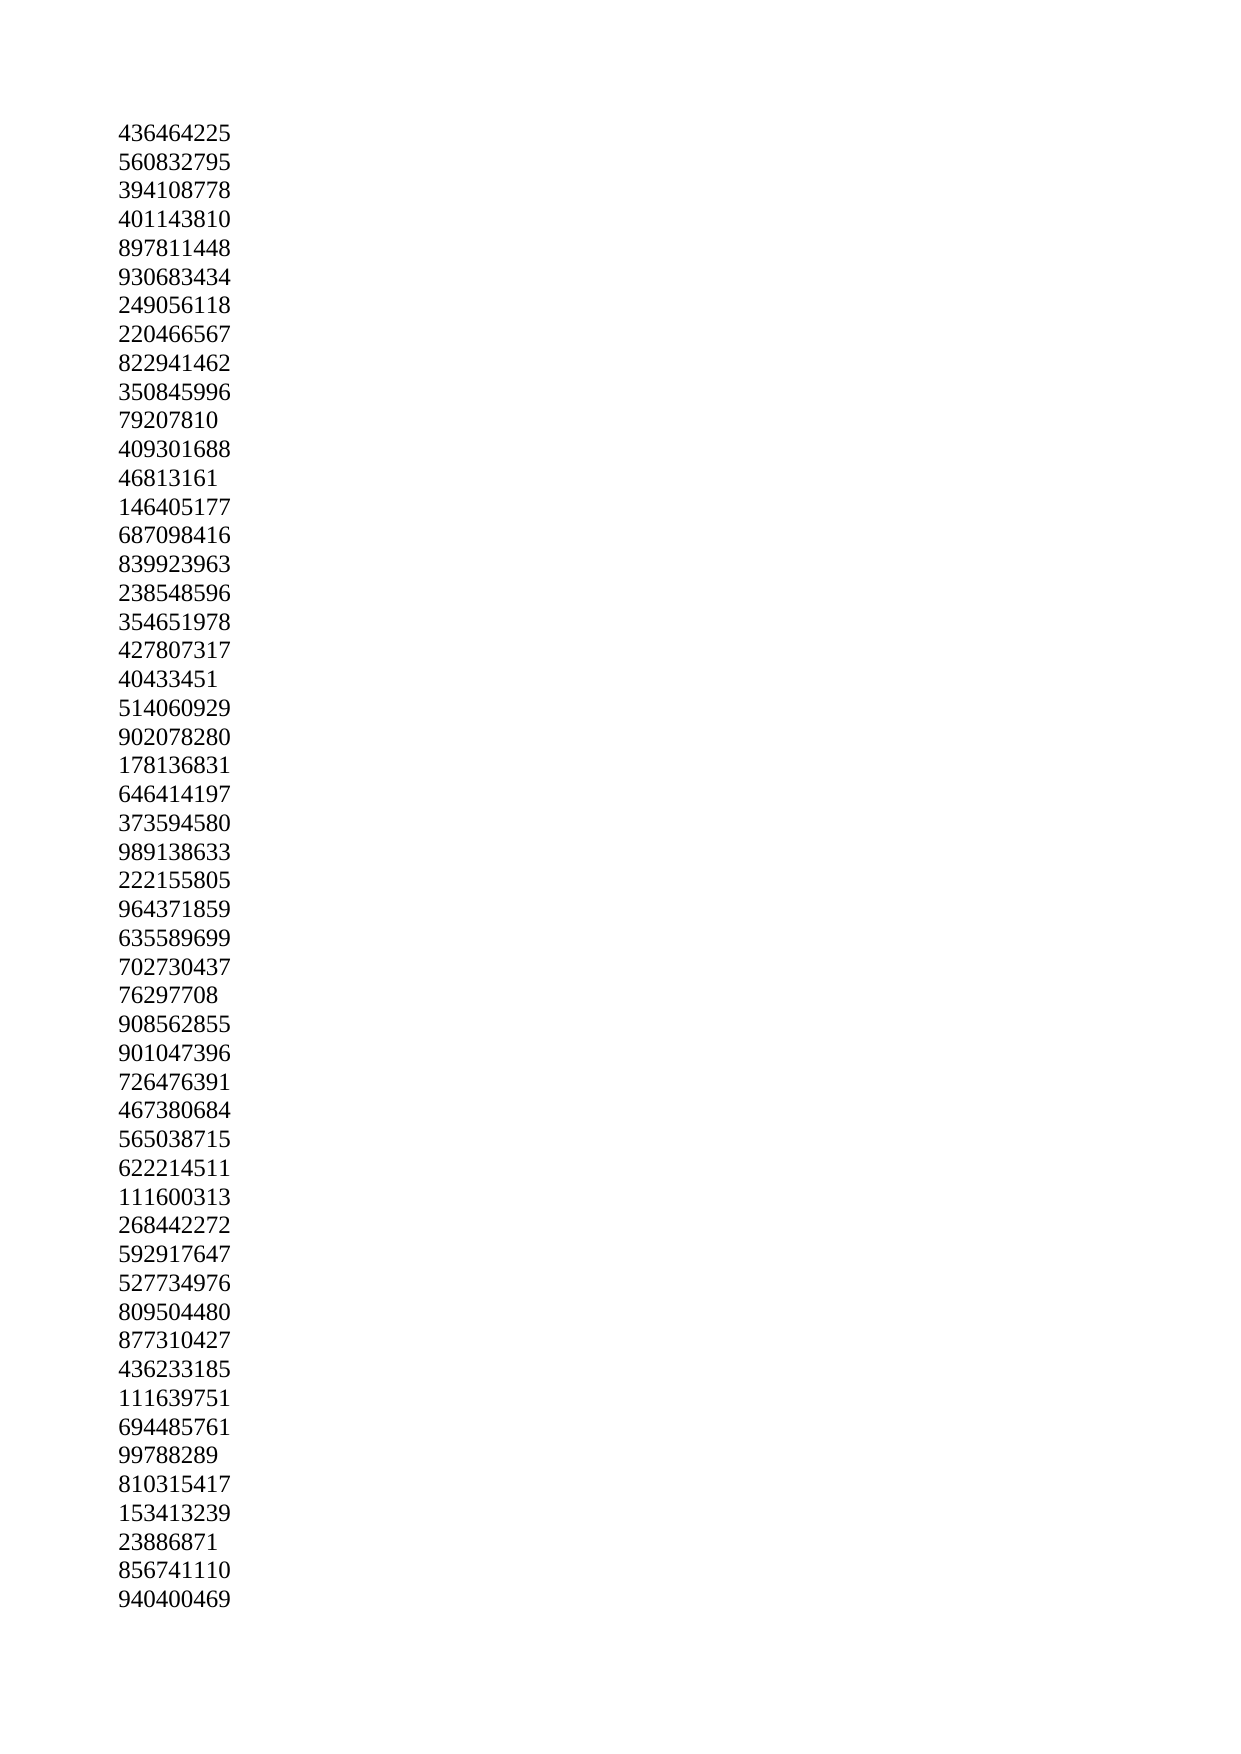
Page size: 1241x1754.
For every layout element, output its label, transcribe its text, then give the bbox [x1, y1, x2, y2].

table_cell 514060929 [118, 693, 1122, 722]
table_cell 902078280 [118, 722, 1122, 751]
table_cell 687098416 [118, 521, 1122, 549]
table_cell 76297708 [118, 981, 1122, 1009]
table_cell 79207810 [118, 406, 1122, 434]
table_cell 222155805 [118, 866, 1122, 894]
table_cell 622214511 [118, 1153, 1122, 1182]
table_cell 373594580 [118, 808, 1122, 837]
table_cell 930683434 [118, 262, 1122, 291]
table_cell 726476391 [118, 1067, 1122, 1096]
table_cell 856741110 [118, 1556, 1122, 1584]
table_cell 839923963 [118, 549, 1122, 578]
table_cell 940400469 [118, 1584, 1122, 1613]
table_cell 822941462 [118, 348, 1122, 377]
table_cell 46813161 [118, 463, 1122, 492]
table_cell 810315417 [118, 1469, 1122, 1498]
table_cell 635589699 [118, 923, 1122, 952]
table_cell 111600313 [118, 1182, 1122, 1211]
table_cell 394108778 [118, 176, 1122, 204]
table_cell 565038715 [118, 1124, 1122, 1153]
table_cell 427807317 [118, 636, 1122, 664]
table_cell 467380684 [118, 1096, 1122, 1124]
table_cell 111639751 [118, 1383, 1122, 1412]
table_cell 436233185 [118, 1354, 1122, 1383]
table_cell 249056118 [118, 291, 1122, 319]
table_cell 646414197 [118, 779, 1122, 808]
table_cell 809504480 [118, 1297, 1122, 1326]
table_cell 146405177 [118, 492, 1122, 521]
table_cell 409301688 [118, 434, 1122, 463]
table_cell 964371859 [118, 894, 1122, 923]
table_cell 354651978 [118, 607, 1122, 636]
table_cell 702730437 [118, 952, 1122, 981]
table_cell 401143810 [118, 204, 1122, 233]
table_cell 436464225 [118, 118, 1122, 147]
table_cell 40433451 [118, 664, 1122, 693]
table_cell 350845996 [118, 377, 1122, 406]
table_cell 268442272 [118, 1211, 1122, 1239]
table_cell 901047396 [118, 1038, 1122, 1067]
table_cell 560832795 [118, 147, 1122, 176]
table_cell 220466567 [118, 319, 1122, 348]
table_cell 877310427 [118, 1326, 1122, 1354]
table_cell 23886871 [118, 1527, 1122, 1556]
table_cell 99788289 [118, 1441, 1122, 1469]
table_cell 238548596 [118, 578, 1122, 607]
table_cell 153413239 [118, 1498, 1122, 1527]
table_cell 592917647 [118, 1239, 1122, 1268]
table_cell 527734976 [118, 1268, 1122, 1297]
table_cell 908562855 [118, 1009, 1122, 1038]
table_cell 897811448 [118, 233, 1122, 262]
table_cell 178136831 [118, 751, 1122, 779]
table_cell 989138633 [118, 837, 1122, 866]
table_cell 694485761 [118, 1412, 1122, 1441]
